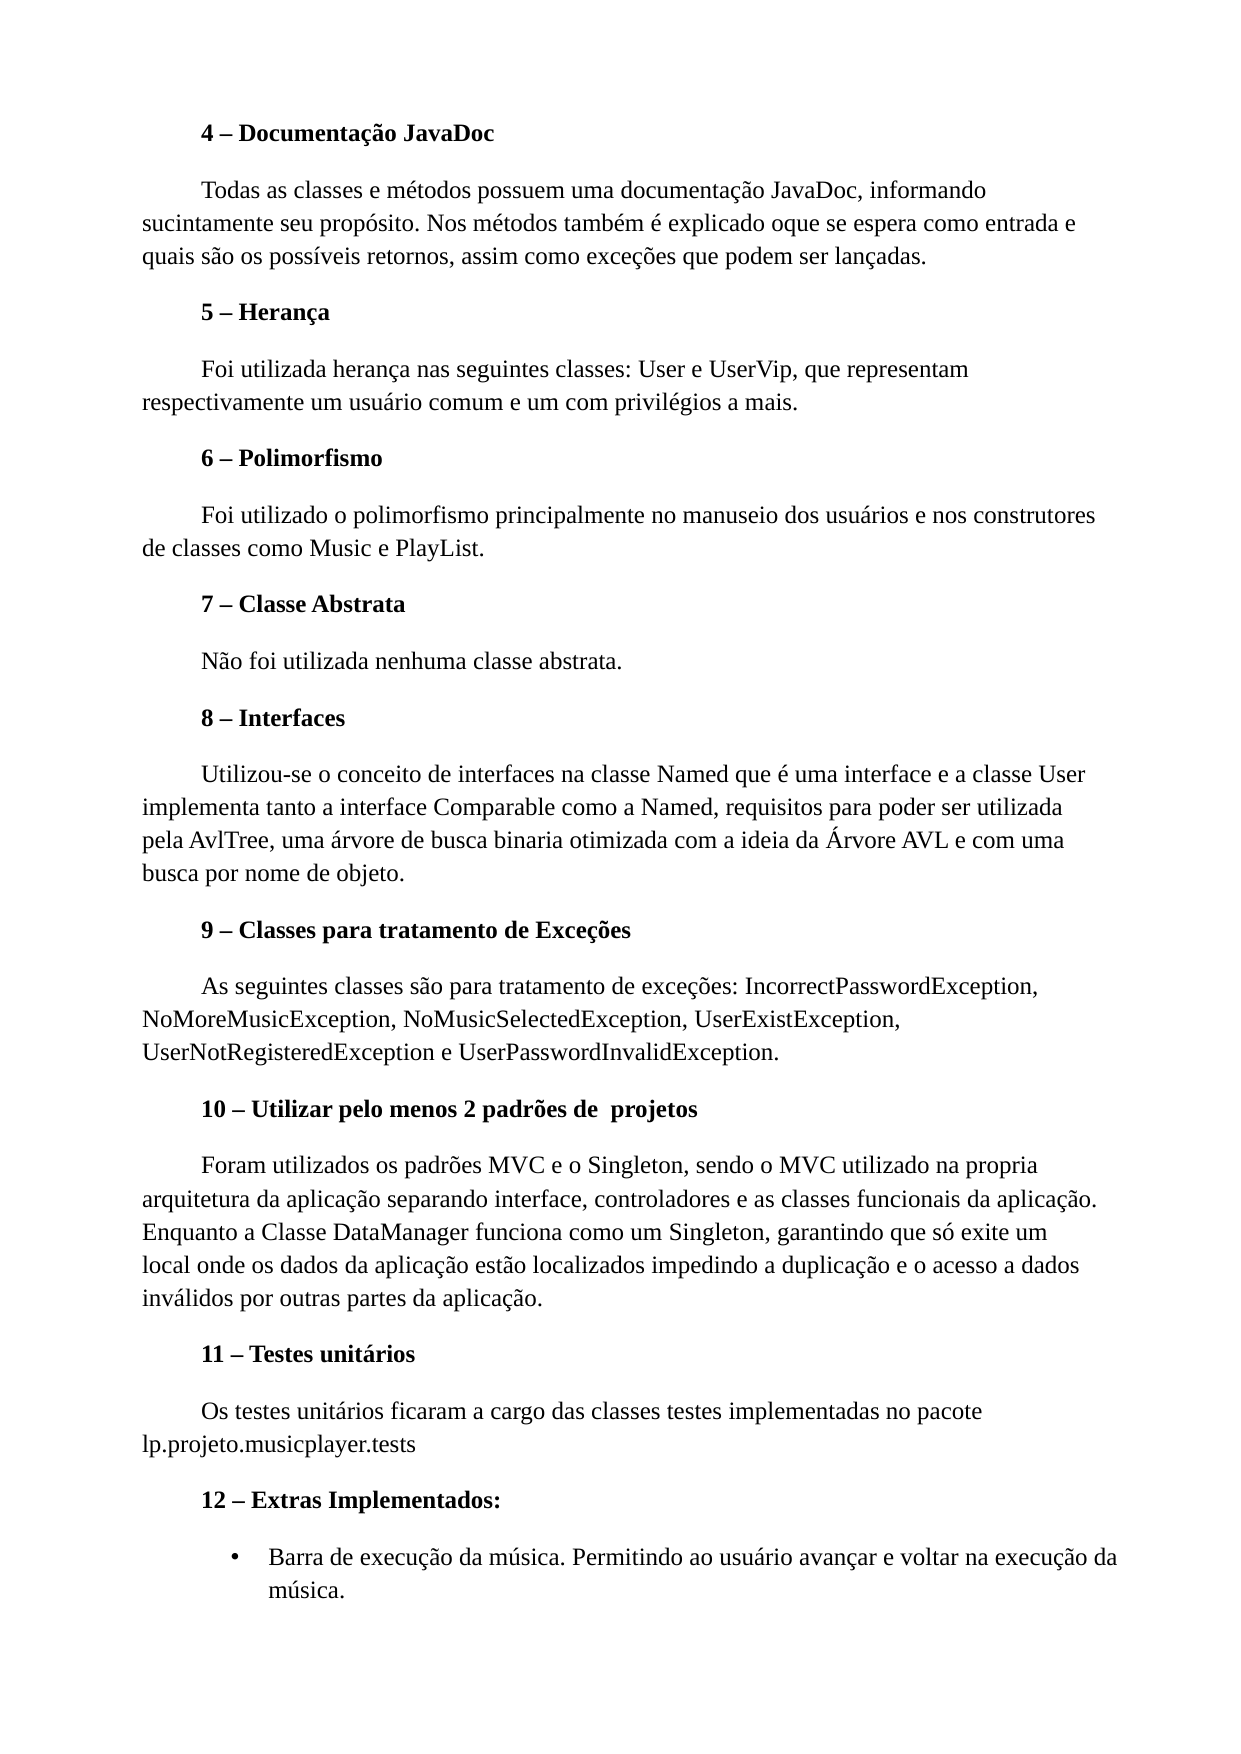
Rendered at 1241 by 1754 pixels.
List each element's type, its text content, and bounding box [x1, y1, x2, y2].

text 6 – Polimorfismo [142, 443, 1098, 472]
text Não foi utilizada nenhuma classe abstrata. [142, 646, 1098, 675]
text 11 – Testes unitários [142, 1339, 1098, 1368]
text 5 – Herança [142, 297, 1098, 326]
text Foram utilizados os padrões MVC e o Singleton, sendo o MVC utilizado na propria arquitetura da aplicação separando interface, controladores e as classes funcionais da aplicação. Enquanto a Classe DataManager funciona como um Singleton, garantindo que só exite um local onde os dados da aplicação estão localizados impedindo a duplicação e o acesso a dados inválidos por outras partes da aplicação. [142, 1151, 1098, 1311]
text Foi utilizada herança nas seguintes classes: User e UserVip, que representam respectivamente um usuário comum e um com privilégios a mais. [142, 354, 1098, 416]
text Utilizou-se o conceito de interfaces na classe Named que é uma interface e a classe User implementa tanto a interface Comparable como a Named, requisitos para poder ser utilizada pela AvlTree, uma árvore de busca binaria otimizada com a ideia da Árvore AVL e com uma busca por nome de objeto. [142, 759, 1098, 887]
text 12 – Extras Implementados: [142, 1485, 1098, 1514]
text 9 – Classes para tratamento de Exceções [142, 915, 1098, 944]
text 8 – Interfaces [142, 703, 1098, 731]
text As seguintes classes são para tratamento de exceções: IncorrectPasswordException, NoMoreMusicException, NoMusicSelectedException, UserExistException, UserNotRegisteredException e UserPasswordInvalidException. [142, 971, 1098, 1066]
text Todas as classes e métodos possuem uma documentação JavaDoc, informando sucintamente seu propósito. Nos métodos também é explicado oque se espera como entrada e quais são os possíveis retornos, assim como exceções que podem ser lançadas. [142, 175, 1098, 269]
text 7 – Classe Abstrata [142, 589, 1098, 618]
text Os testes unitários ficaram a cargo das classes testes implementadas no pacote lp.projeto.musicplayer.tests [142, 1396, 1098, 1458]
text 10 – Utilizar pelo menos 2 padrões de projetos [142, 1094, 1098, 1123]
text Foi utilizado o polimorfismo principalmente no manuseio dos usuários e nos construtores de classes como Music e PlayList. [142, 500, 1098, 562]
list Barra de execução da música. Permitindo ao usuário avançar e voltar na execução da música. [231, 1542, 1122, 1604]
text 4 – Documentação JavaDoc [142, 118, 1098, 147]
